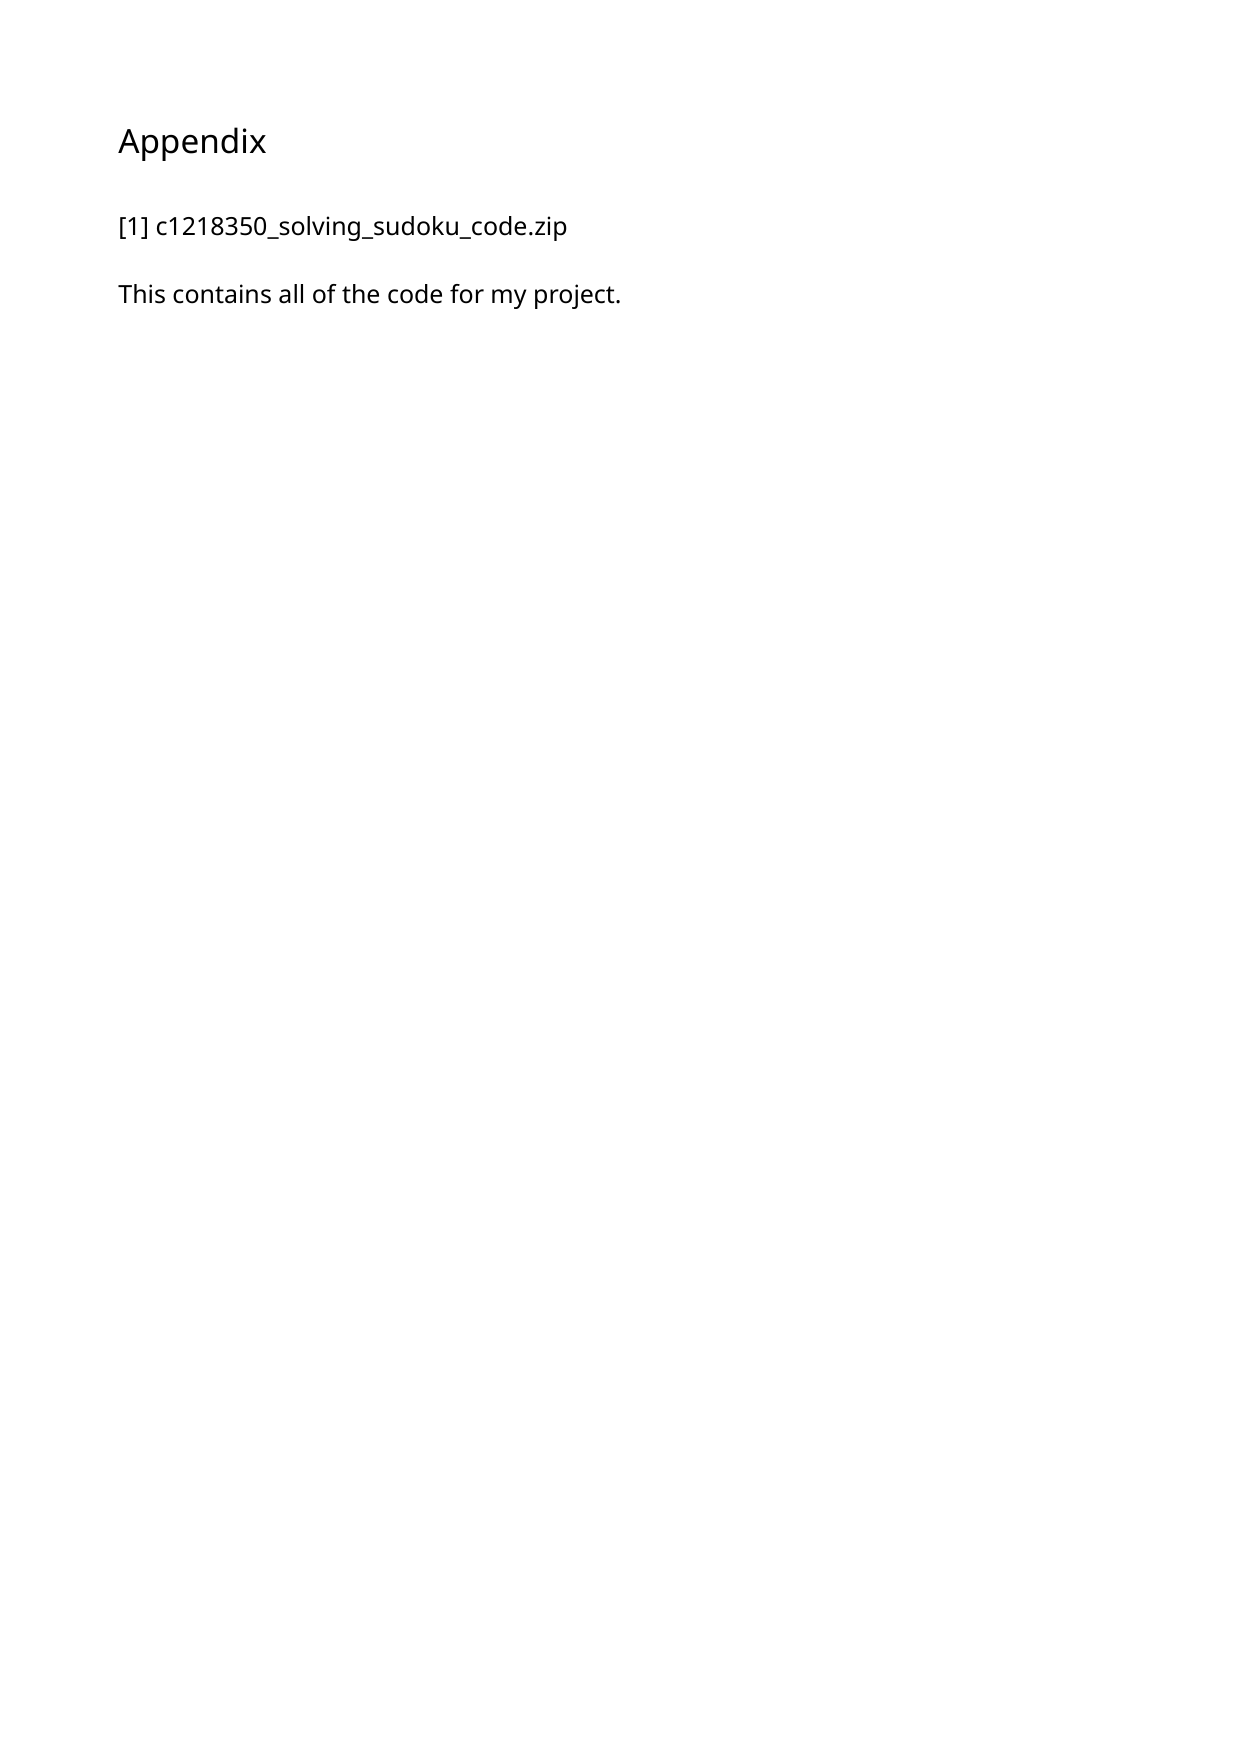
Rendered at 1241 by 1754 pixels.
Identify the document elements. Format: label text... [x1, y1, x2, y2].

text This contains all of the code for my project. [118, 277, 1122, 311]
text Appendix [118, 118, 1122, 163]
text [1] c1218350_solving_sudoku_code.zip [118, 209, 1122, 243]
